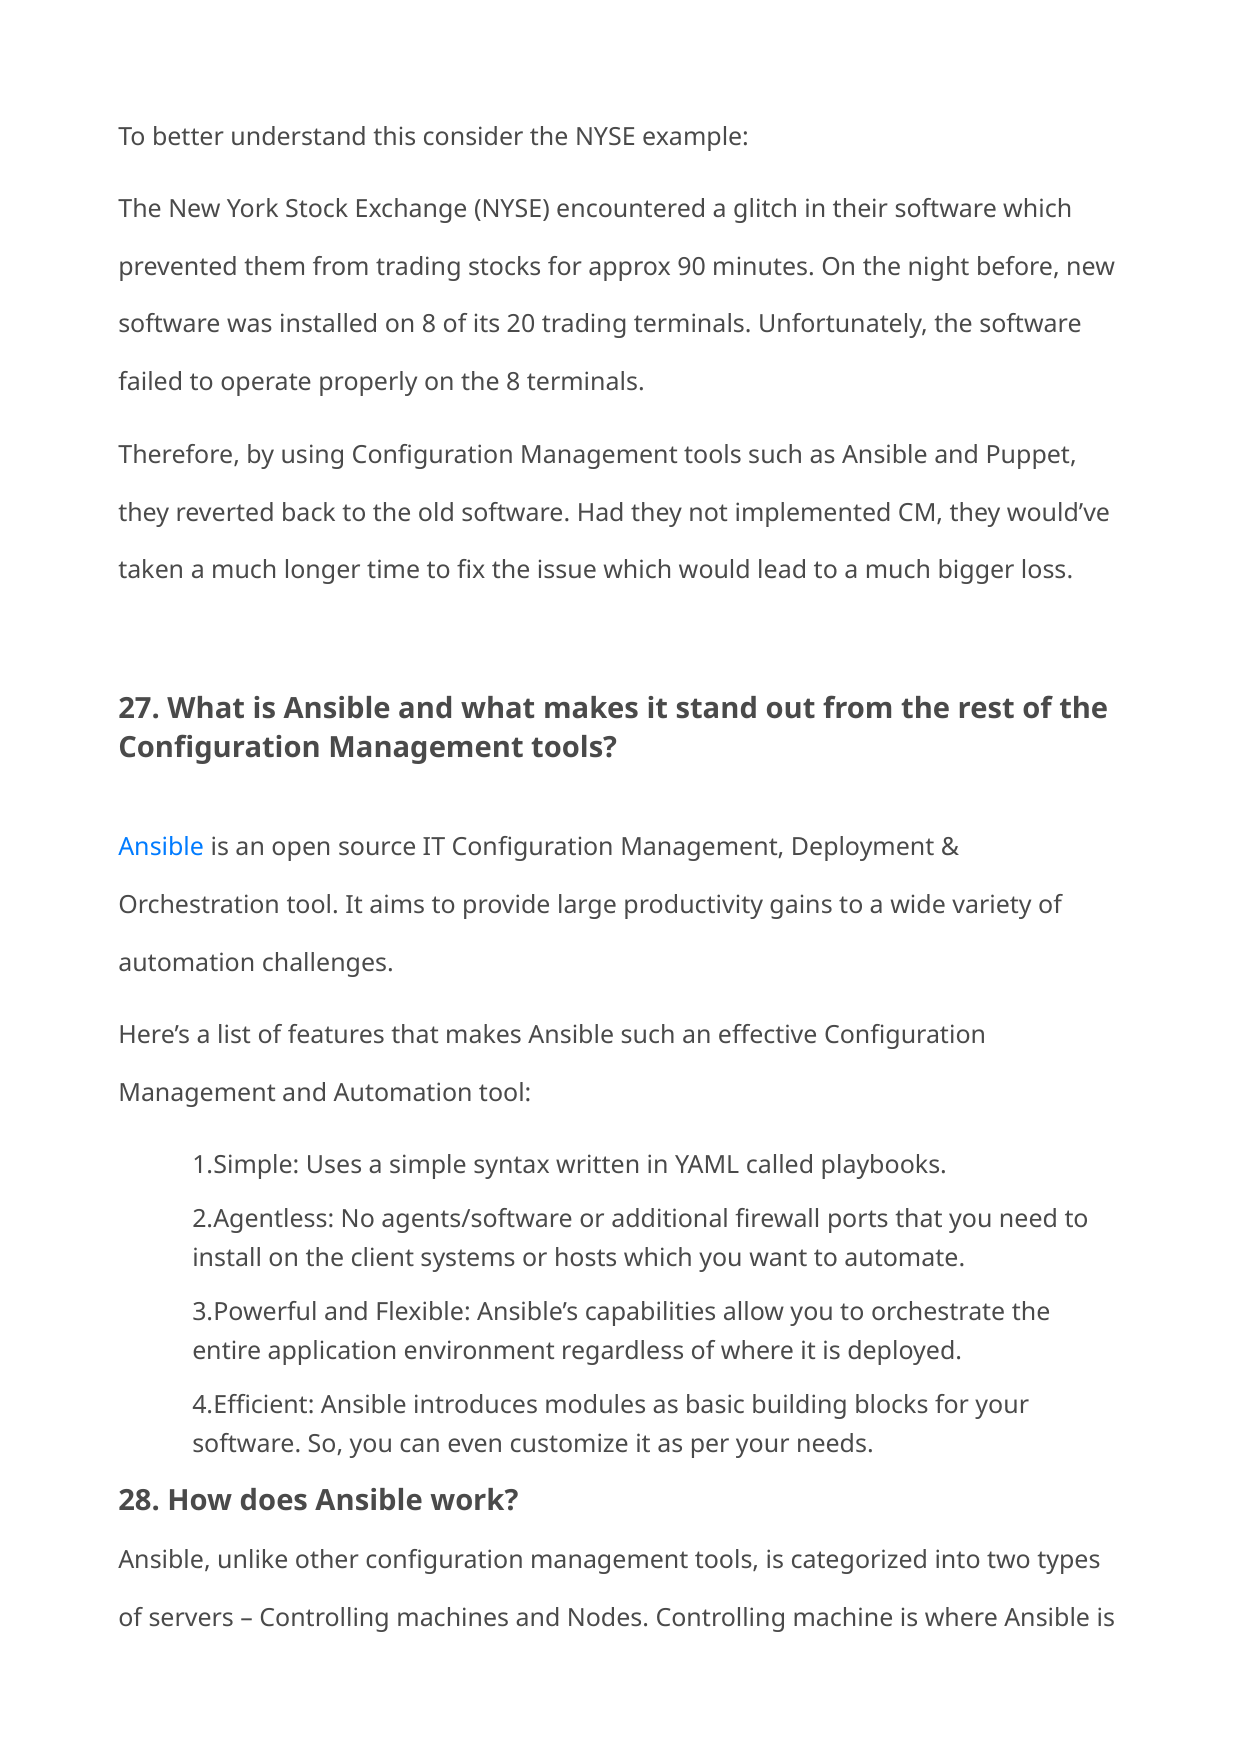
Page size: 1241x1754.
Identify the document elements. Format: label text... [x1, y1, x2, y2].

text To better understand this consider the NYSE example: [118, 118, 1122, 152]
text Ansible, unlike other configuration management tools, is categorized into two types of servers – Controlling machines and Nodes. Controlling machine is where Ansible is [118, 1542, 1122, 1633]
text Here’s a list of features that makes Ansible such an effective Configuration Management and Automation tool: [118, 1017, 1122, 1109]
list Agentless: No agents/software or additional firewall ports that you need to install on the client systems or hosts which you want to automate. [118, 1201, 1122, 1274]
list Efficient: Ansible introduces modules as basic building blocks for your software. So, you can even customize it as per your needs. [118, 1387, 1122, 1460]
list Powerful and Flexible: Ansible’s capabilities allow you to orchestrate the entire application environment regardless of where it is deployed. [118, 1294, 1122, 1367]
text The New York Stock Exchange (NYSE) encountered a glitch in their software which prevented them from trading stocks for approx 90 minutes. On the night before, new software was installed on 8 of its 20 trading terminals. Unfortunately, the software failed to operate properly on the 8 terminals. [118, 191, 1122, 398]
text Therefore, by using Configuration Management tools such as Ansible and Puppet, they reverted back to the old software. Had they not implemented CM, they would’ve taken a much longer time to fix the issue which would lead to a much bigger loss. [118, 436, 1122, 586]
subtitle 28. How does Ansible work? [118, 1479, 1122, 1519]
subtitle 27. What is Ansible and what makes it stand out from the rest of the Configuration Management tools? [118, 687, 1122, 766]
text Ansible is an open source IT Configuration Management, Deployment & Orchestration tool. It aims to provide large productivity gains to a wide variety of automation challenges. [118, 829, 1122, 978]
list Simple: Uses a simple syntax written in YAML called playbooks. [118, 1147, 1122, 1181]
